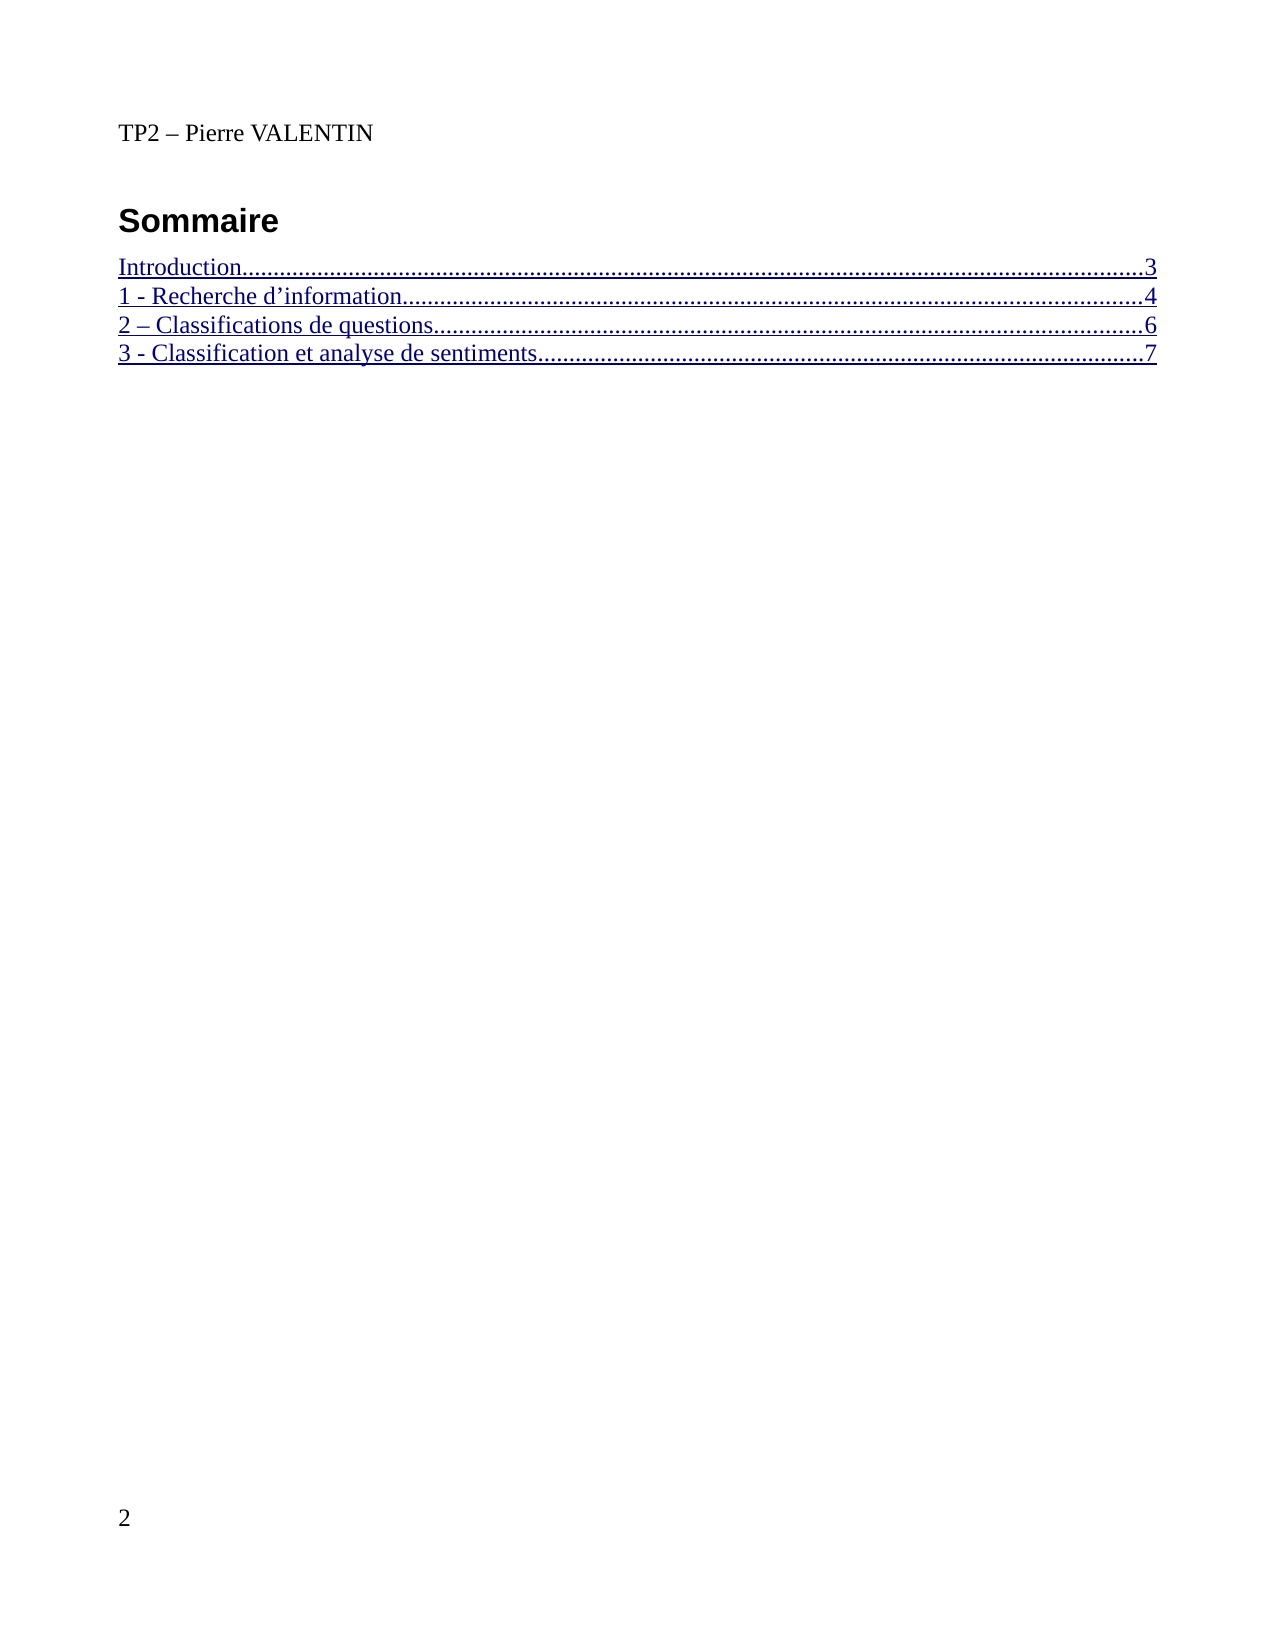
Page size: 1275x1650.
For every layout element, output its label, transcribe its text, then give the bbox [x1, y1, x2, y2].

text 2 – Classifications de questions 6 [118, 310, 1157, 335]
text 1 - Recherche d’information 4 [118, 281, 1157, 306]
subtitle Sommaire [118, 201, 1157, 240]
text Introduction 3 [118, 252, 1157, 277]
text 3 - Classification et analyse de sentiments 7 [118, 338, 1157, 363]
